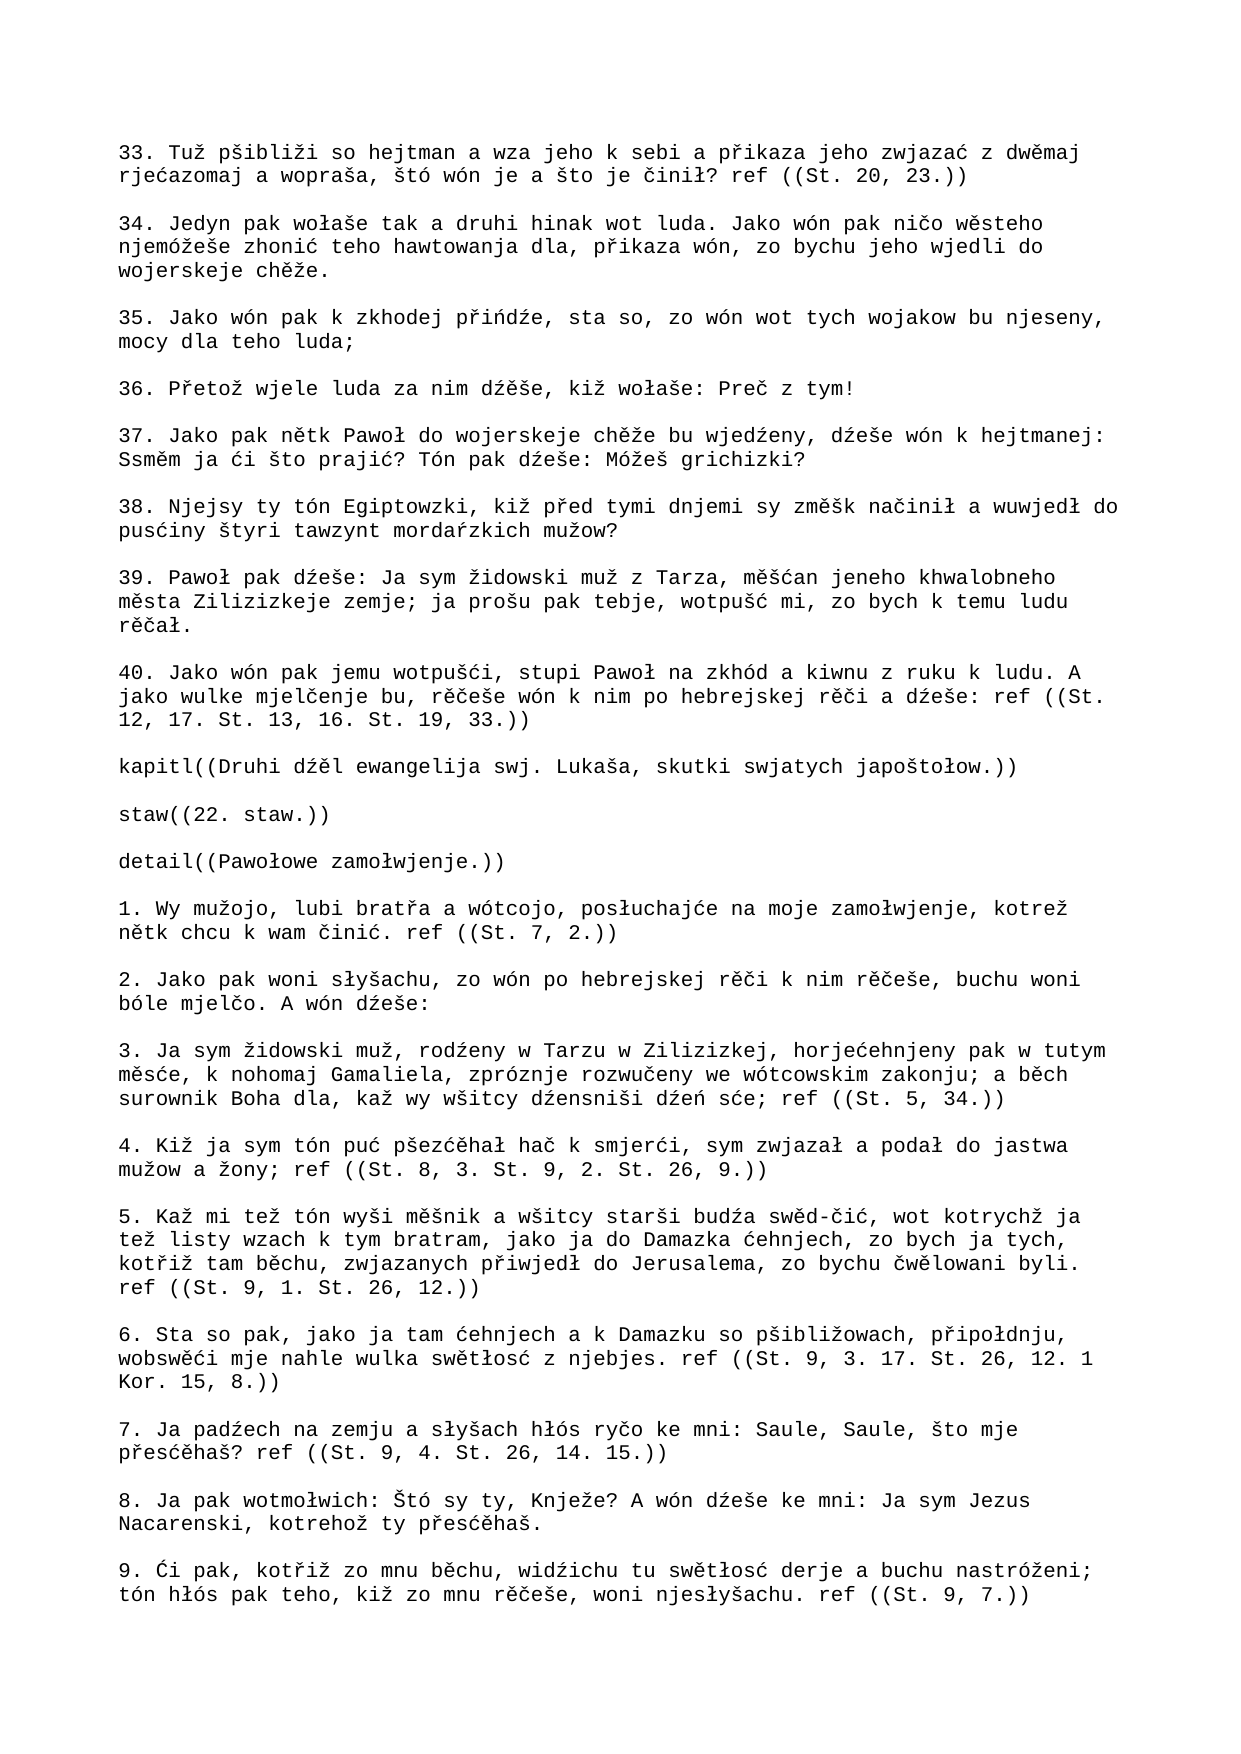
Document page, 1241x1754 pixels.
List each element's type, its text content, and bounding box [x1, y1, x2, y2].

text 37. Jako pak nětk Pawoł do wojerskeje chěže bu wjedźeny, dźeše wón k hejtmanej: Ssměm ja ći što prajić? Tón pak dźeše: Móžeš grichizki? [118, 426, 1122, 473]
text 5. Kaž mi tež tón wyši měšnik a wšitcy starši budźa swěd-čić, wot kotrychž ja tež listy wzach k tym bratram, jako ja do Damazka ćehnjech, zo bych ja tych, kotřiž tam běchu, zwjazanych přiwjedł do Jerusalema, zo bychu čwělowani byli. ref ((St. 9, 1. St. 26, 12.)) [118, 1206, 1122, 1300]
text kapitl((Druhi dźěl ewangelija swj. Lukaša, skutki swjatych japoštołow.)) [118, 757, 1122, 780]
text 35. Jako wón pak k zkhodej přińdźe, sta so, zo wón wot tych wojakow bu njeseny, mocy dla teho luda; [118, 307, 1122, 354]
text 6. Sta so pak, jako ja tam ćehnjech a k Damazku so pšibližowach, připołdnju, wobswěći mje nahle wulka swětłosć z njebjes. ref ((St. 9, 3. 17. St. 26, 12. 1 Kor. 15, 8.)) [118, 1324, 1122, 1395]
text 7. Ja padźech na zemju a słyšach hłós ryčo ke mni: Saule, Saule, što mje přesćěhaš? ref ((St. 9, 4. St. 26, 14. 15.)) [118, 1419, 1122, 1466]
text staw((22. staw.)) [118, 804, 1122, 827]
text 8. Ja pak wotmołwich: Štó sy ty, Knježe? A wón dźeše ke mni: Ja sym Jezus Nacarenski, kotrehož ty přesćěhaš. [118, 1489, 1122, 1537]
text 9. Ći pak, kotřiž zo mnu běchu, widźichu tu swětłosć derje a buchu nastróženi; tón hłós pak teho, kiž zo mnu rěčeše, woni njesłyšachu. ref ((St. 9, 7.)) [118, 1561, 1122, 1608]
text 34. Jedyn pak wołaše tak a druhi hinak wot luda. Jako wón pak ničo wěsteho njemóžeše zhonić teho hawtowanja dla, přikaza wón, zo bychu jeho wjedli do wojerskeje chěže. [118, 213, 1122, 284]
text 2. Jako pak woni słyšachu, zo wón po hebrejskej rěči k nim rěčeše, buchu woni bóle mjelčo. A wón dźeše: [118, 969, 1122, 1017]
text 3. Ja sym židowski muž, rodźeny w Tarzu w Zilizizkej, horjećehnjeny pak w tutym měsće, k nohomaj Gamaliela, zpróznje rozwučeny we wótcowskim zakonju; a běch surownik Boha dla, kaž wy wšitcy dźensniši dźeń sće; ref ((St. 5, 34.)) [118, 1040, 1122, 1111]
text 38. Njejsy ty tón Egiptowzki, kiž před tymi dnjemi sy změšk načinił a wuwjedł do pusćiny štyri tawzynt mordaŕzkich mužow? [118, 496, 1122, 544]
text 4. Kiž ja sym tón puć pšezćěhał hač k smjerći, sym zwjazał a podał do jastwa mužow a žony; ref ((St. 8, 3. St. 9, 2. St. 26, 9.)) [118, 1135, 1122, 1182]
text 40. Jako wón pak jemu wotpušći, stupi Pawoł na zkhód a kiwnu z ruku k ludu. A jako wulke mjelčenje bu, rěčeše wón k nim po hebrejskej rěči a dźeše: ref ((St. 12, 17. St. 13, 16. St. 19, 33.)) [118, 662, 1122, 733]
text 39. Pawoł pak dźeše: Ja sym židowski muž z Tarza, měšćan jeneho khwalobneho města Zilizizkeje zemje; ja prošu pak tebje, wotpušć mi, zo bych k temu ludu rěčał. [118, 567, 1122, 638]
text 36. Přetož wjele luda za nim dźěše, kiž wołaše: Preč z tym! [118, 378, 1122, 402]
text 1. Wy mužojo, lubi bratřa a wótcojo, posłuchajće na moje zamołwjenje, kotrež nětk chcu k wam činić. ref ((St. 7, 2.)) [118, 898, 1122, 946]
text 33. Tuž pšibliži so hejtman a wza jeho k sebi a přikaza jeho zwjazać z dwěmaj rjećazomaj a wopraša, štó wón je a što je činił? ref ((St. 20, 23.)) [118, 142, 1122, 189]
text detail((Pawołowe zamołwjenje.)) [118, 851, 1122, 875]
